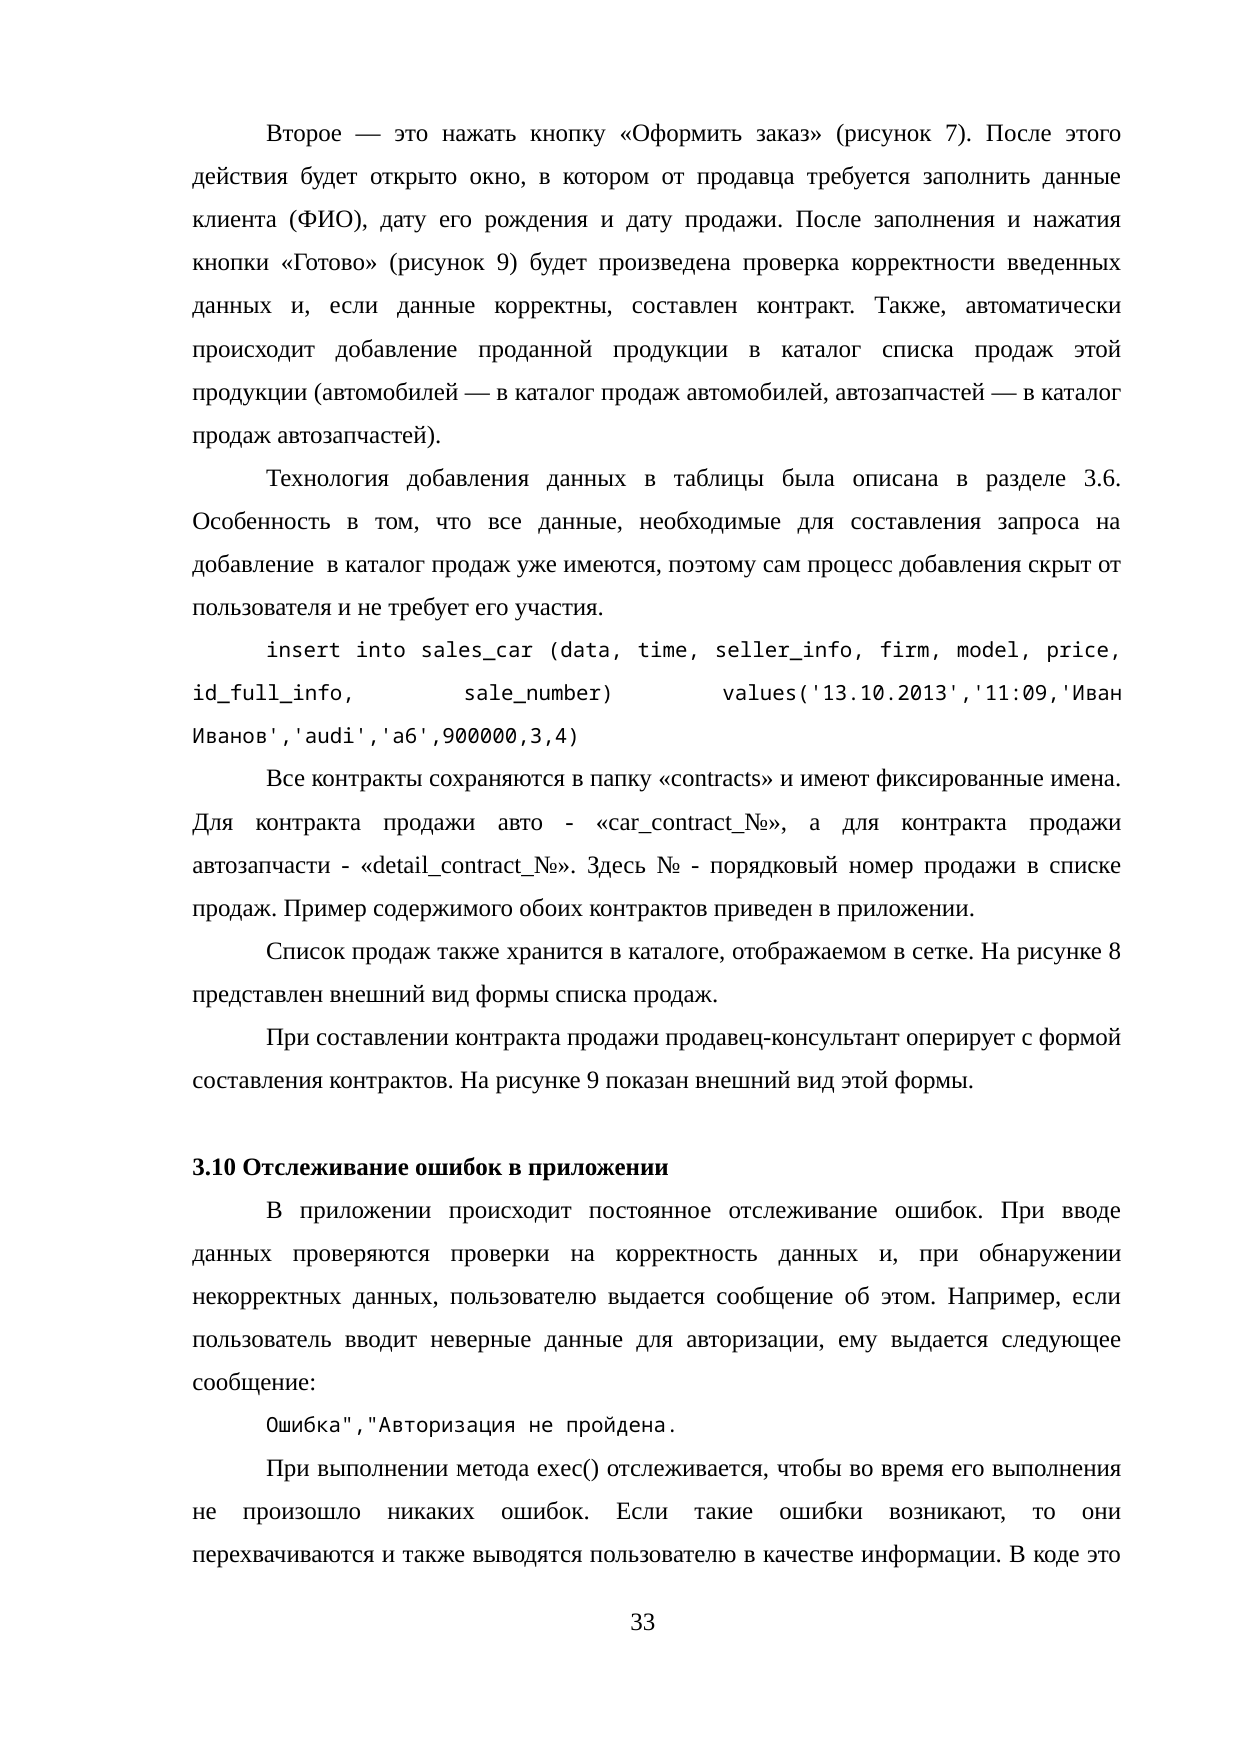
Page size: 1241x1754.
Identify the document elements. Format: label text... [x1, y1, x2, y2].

text Список продаж также хранится в каталоге, отображаемом в сетке. На рисунке 8 представлен внешний вид формы списка продаж. [192, 936, 1122, 1008]
text insert into sales_car (data, time, seller_info, firm, model, price, id_full_info, sale_number) values('13.10.2013','11:09,'Иван Иванов','audi','a6',900000,3,4) [192, 636, 1122, 749]
text Все контракты сохраняются в папку «contracts» и имеют фиксированные имена. Для контракта продажи авто - «car_contract_№», а для контракта продажи автозапчасти - «detail_contract_№». Здесь № - порядковый номер продажи в списке продаж. Пример содержимого обоих контрактов приведен в приложении. [192, 763, 1122, 922]
text Технология добавления данных в таблицы была описана в разделе 3.6. Особенность в том, что все данные, необходимые для составления запроса на добавление в каталог продаж уже имеются, поэтому сам процесс добавления скрыт от пользователя и не требует его участия. [192, 463, 1122, 621]
subtitle 3.10 Отслеживание ошибок в приложении [192, 1152, 1122, 1180]
text Второе — это нажать кнопку «Оформить заказ» (рисунок 7). После этого действия будет открыто окно, в котором от продавца требуется заполнить данные клиента (ФИО), дату его рождения и дату продажи. После заполнения и нажатия кнопки «Готово» (рисунок 9) будет произведена проверка корректности введенных данных и, если данные корректны, составлен контракт. Также, автоматически происходит добавление проданной продукции в каталог списка продаж этой продукции (автомобилей — в каталог продаж автомобилей, автозапчастей — в каталог продаж автозапчастей). [192, 118, 1122, 449]
text В приложении происходит постоянное отслеживание ошибок. При вводе данных проверяются проверки на корректность данных и, при обнаружении некорректных данных, пользователю выдается сообщение об этом. Например, если пользователь вводит неверные данные для авторизации, ему выдается следующее сообщение: [192, 1195, 1122, 1396]
text При составлении контракта продажи продавец-консультант оперирует с формой составления контрактов. На рисунке 9 показан внешний вид этой формы. [192, 1022, 1122, 1094]
text Ошибка","Авторизация не пройдена. [192, 1410, 1122, 1439]
text При выполнении метода exec() отслеживается, чтобы во время его выполнения не произошло никаких ошибок. Если такие ошибки возникают, то они перехвачиваются и также выводятся пользователю в качестве информации. В коде это [192, 1453, 1122, 1568]
